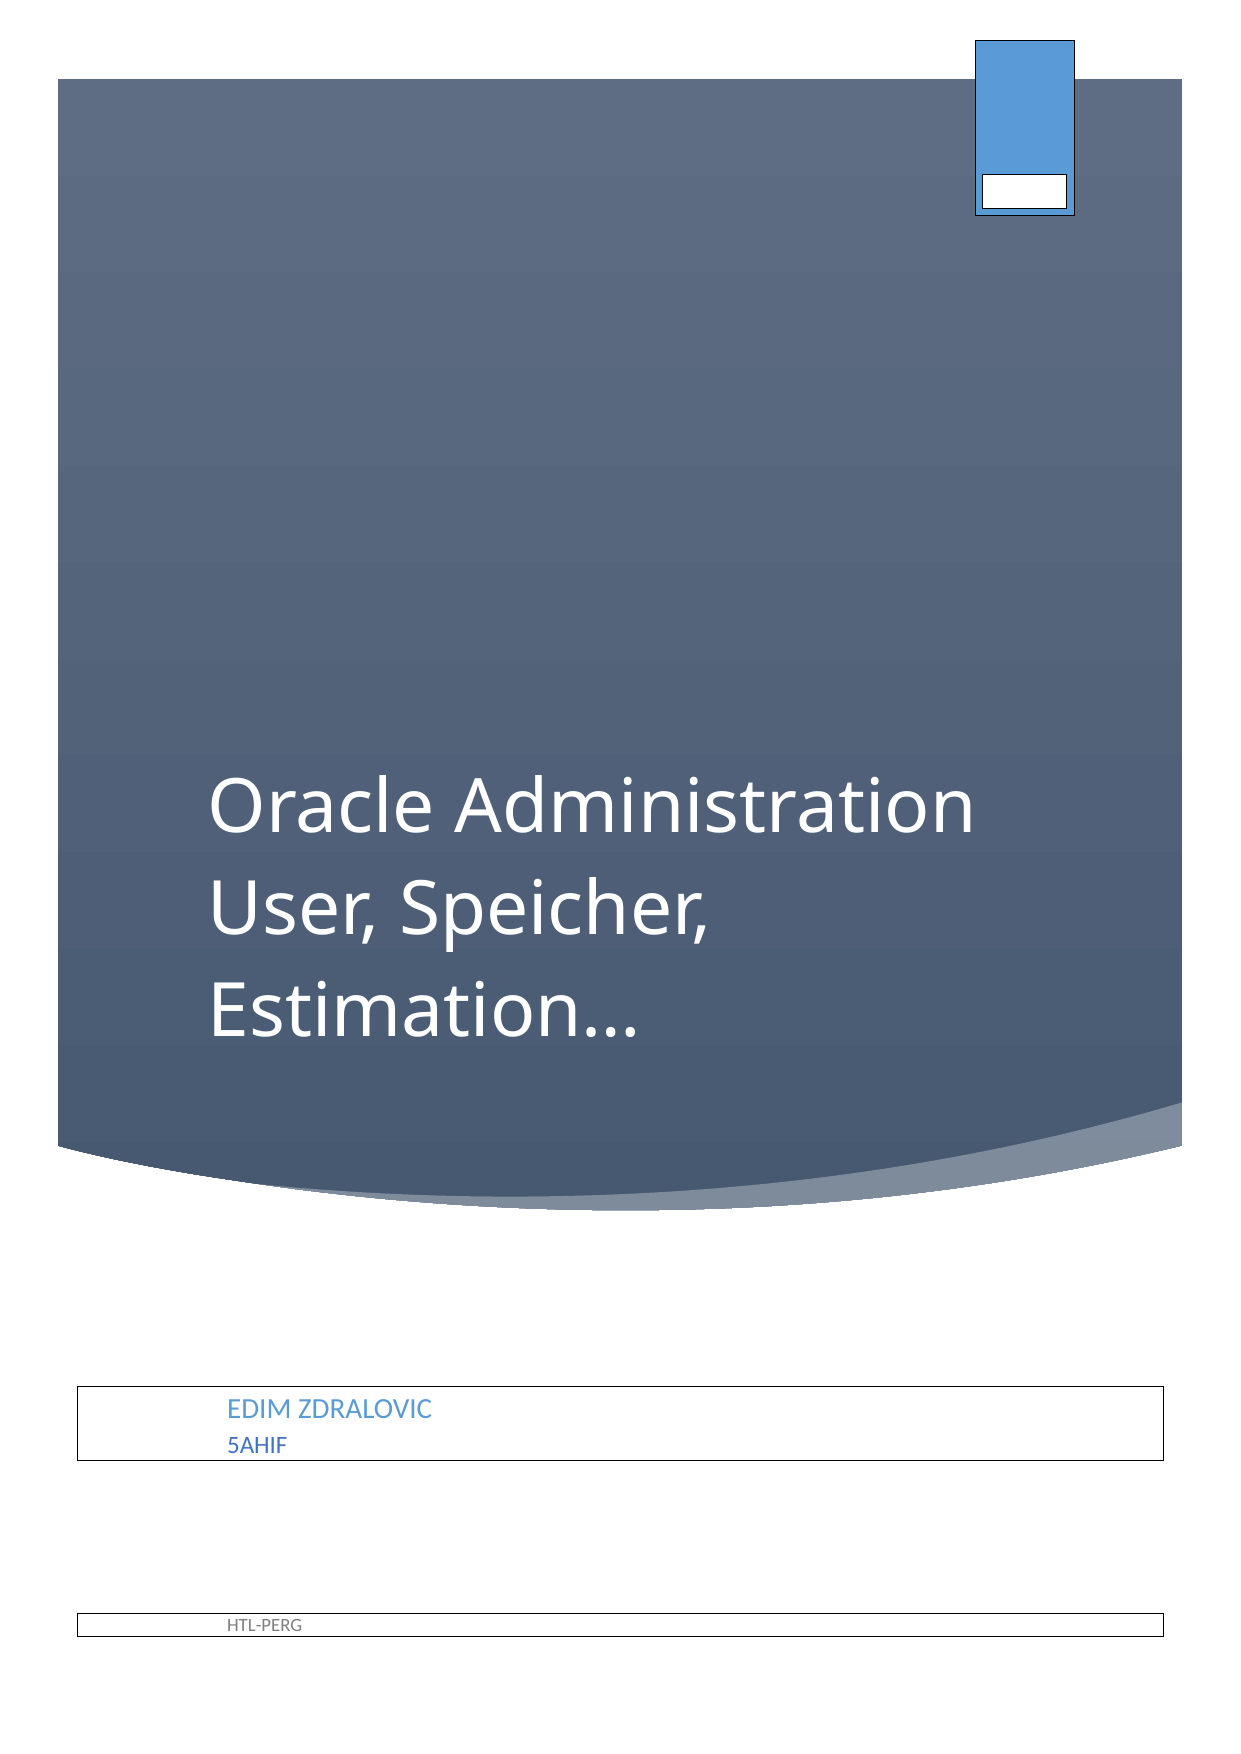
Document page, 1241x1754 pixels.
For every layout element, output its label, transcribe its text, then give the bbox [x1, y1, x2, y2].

text Edim Zdralovic [227, 1390, 983, 1426]
text 5AHIF [227, 1430, 983, 1460]
text HTL-Perg [227, 1614, 983, 1636]
